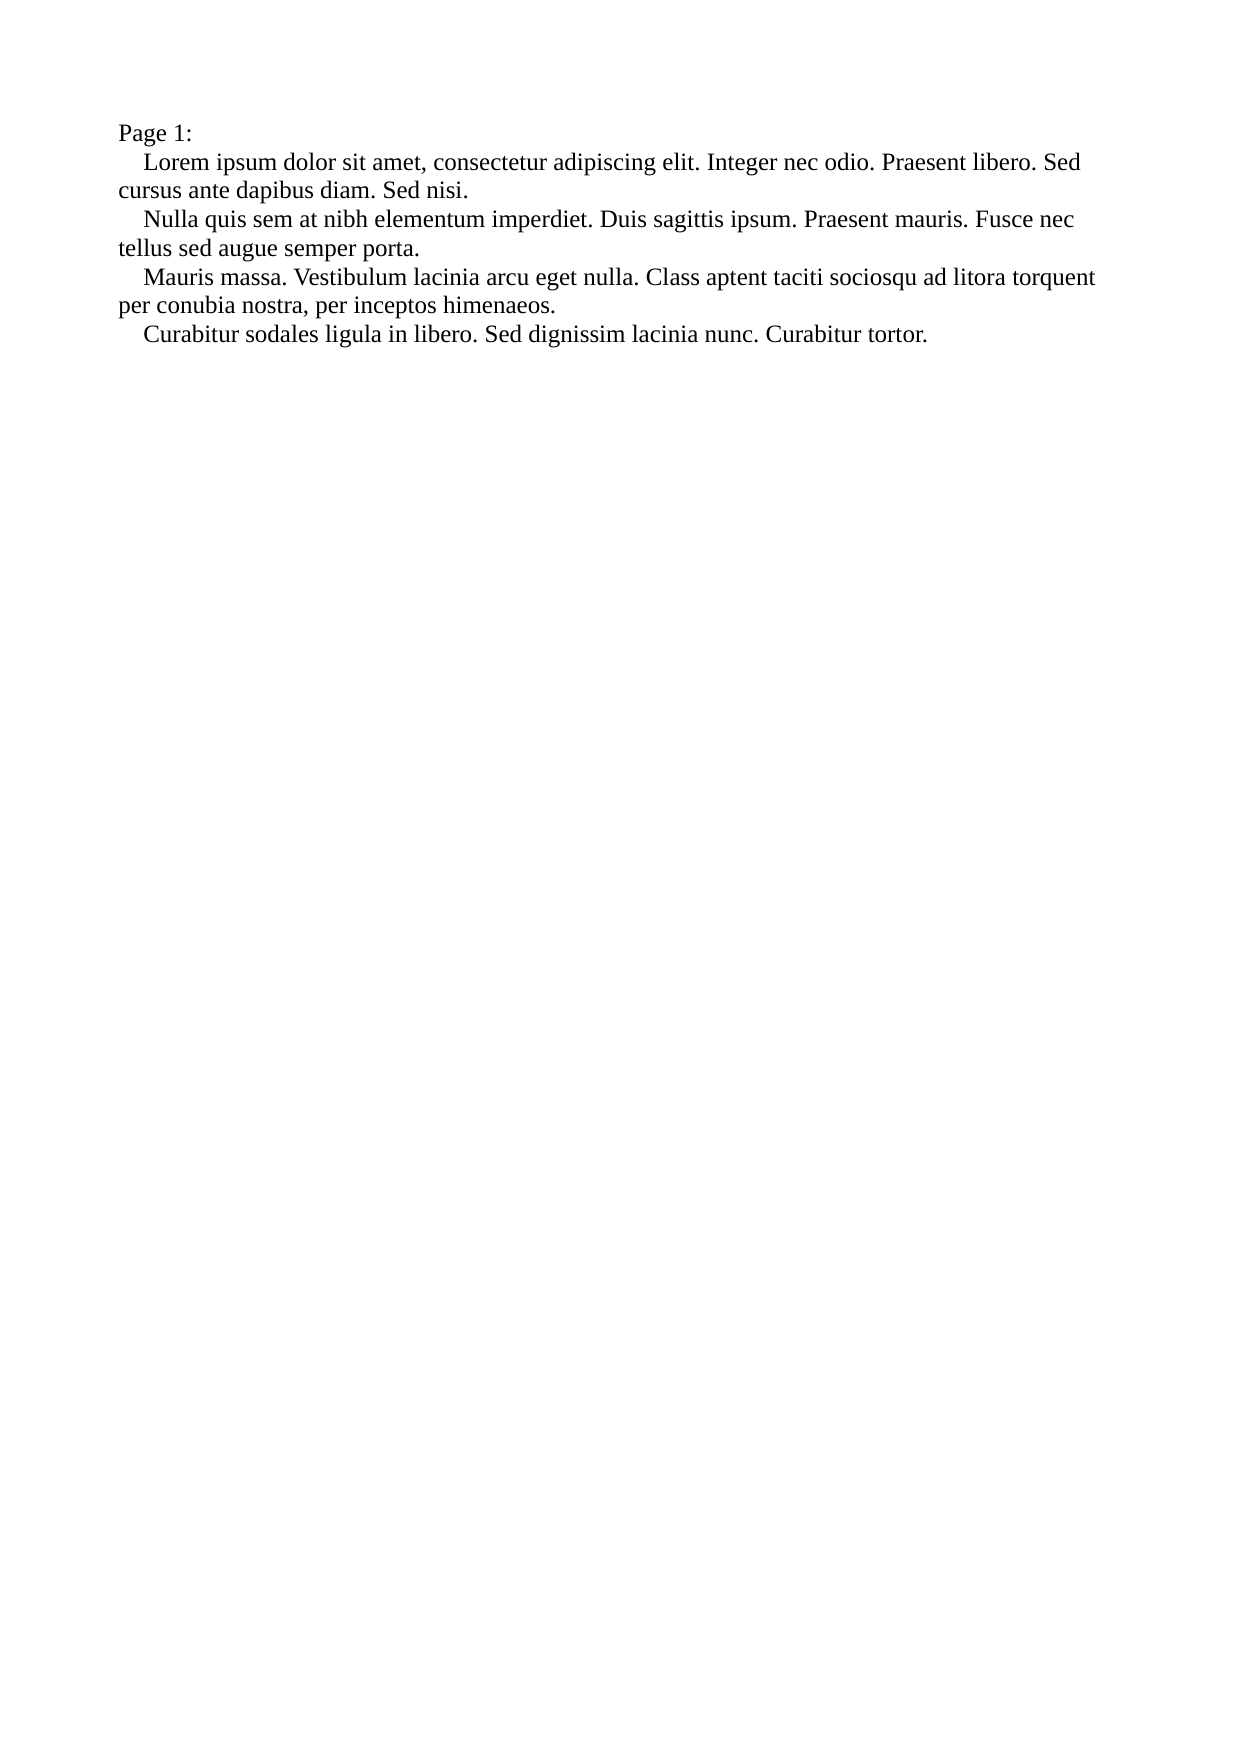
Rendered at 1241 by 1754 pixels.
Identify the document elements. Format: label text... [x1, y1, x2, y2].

text Curabitur sodales ligula in libero. Sed dignissim lacinia nunc. Curabitur tortor. [118, 319, 1122, 348]
text Lorem ipsum dolor sit amet, consectetur adipiscing elit. Integer nec odio. Praesent libero. Sed cursus ante dapibus diam. Sed nisi. [118, 147, 1122, 204]
text Page 1: [118, 118, 1122, 147]
text Mauris massa. Vestibulum lacinia arcu eget nulla. Class aptent taciti sociosqu ad litora torquent per conubia nostra, per inceptos himenaeos. [118, 262, 1122, 319]
text Nulla quis sem at nibh elementum imperdiet. Duis sagittis ipsum. Praesent mauris. Fusce nec tellus sed augue semper porta. [118, 204, 1122, 262]
